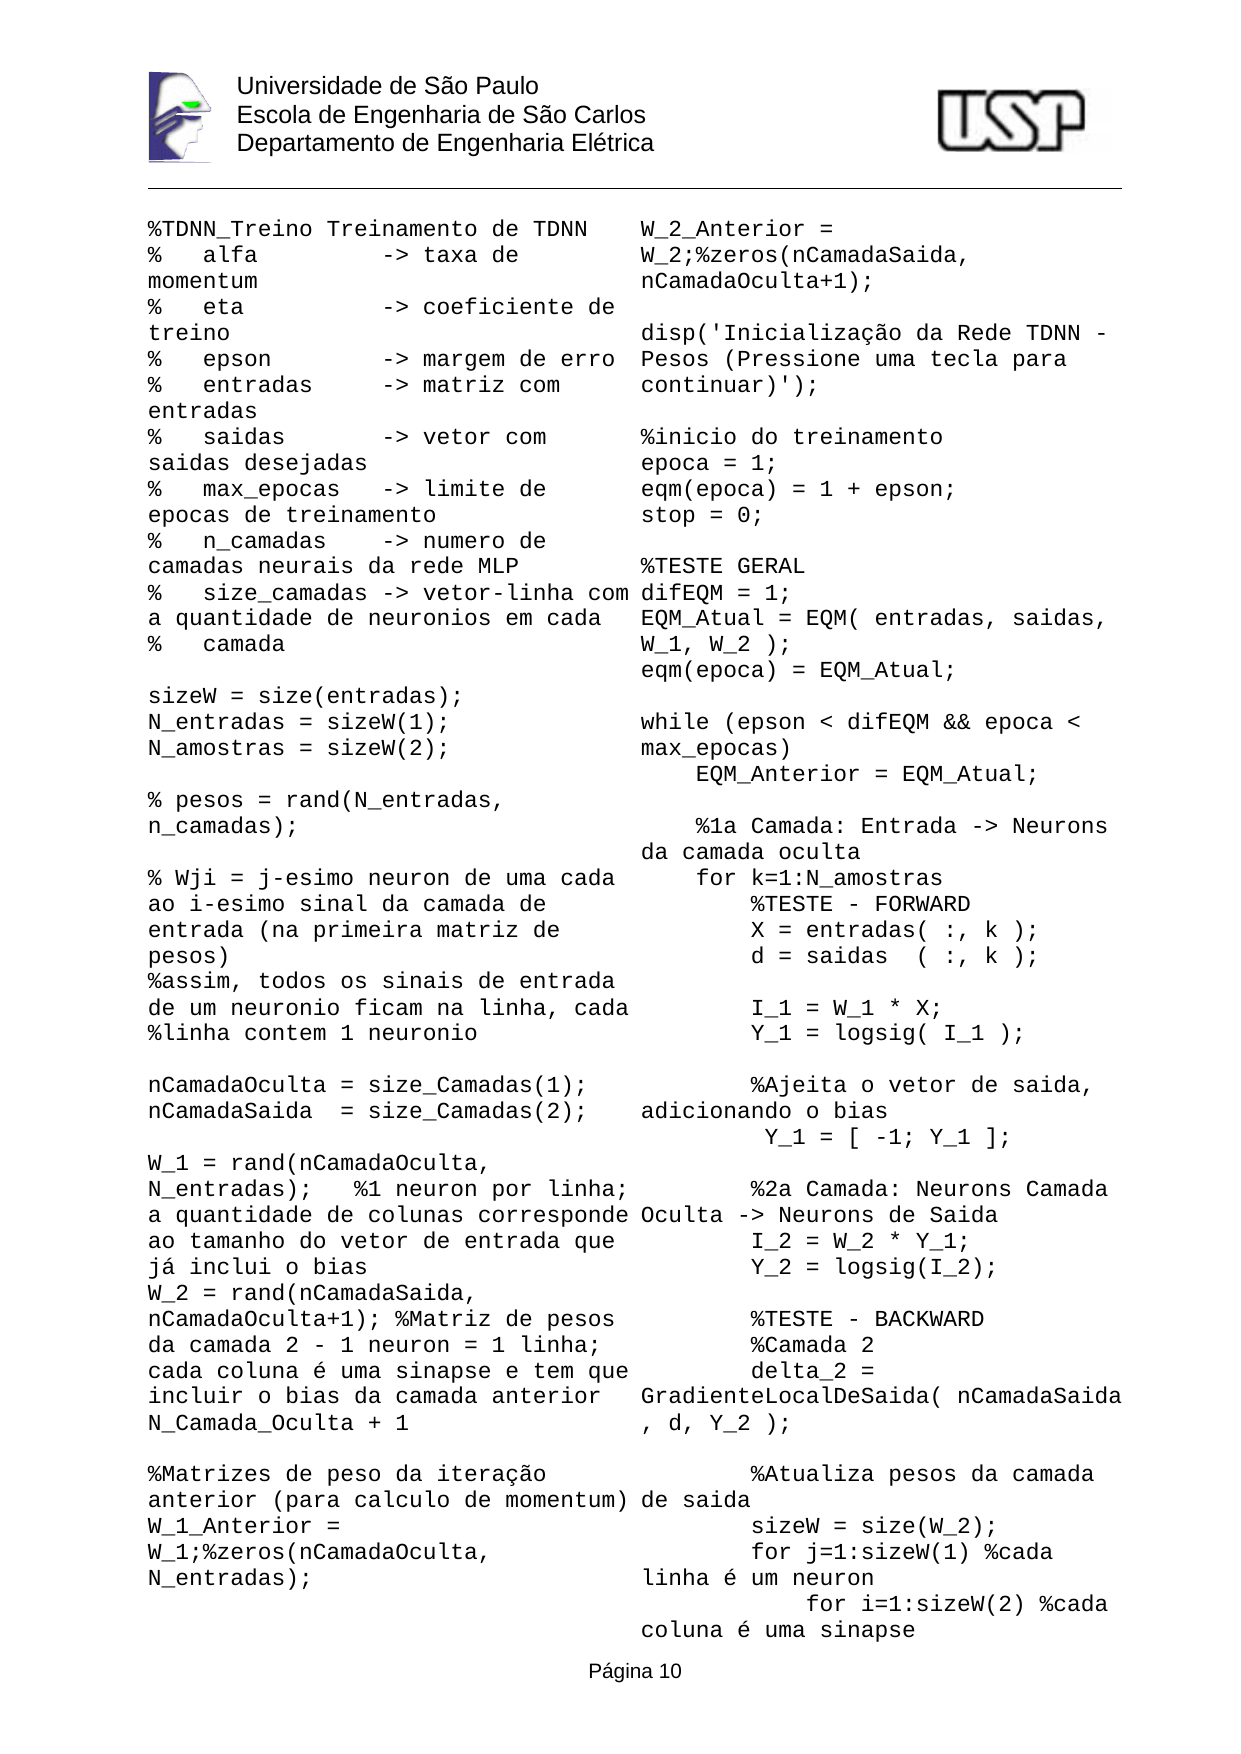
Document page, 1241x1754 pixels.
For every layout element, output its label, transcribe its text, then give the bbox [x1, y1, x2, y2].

text % alfa -> taxa de momentum [148, 244, 629, 296]
text Y_1 = [ -1; Y_1 ]; [641, 1126, 1122, 1151]
text % size_camadas -> vetor-linha com a quantidade de neuronios em cada [148, 581, 629, 633]
text d = saidas ( :, k ); [641, 944, 1122, 970]
text difEQM = 1; [641, 581, 1122, 607]
text %TESTE - BACKWARD [641, 1307, 1122, 1333]
text disp('Inicialização da Rede TDNN - Pesos (Pressione uma tecla para continuar)'); [641, 321, 1122, 399]
text %Atualiza pesos da camada de saida [641, 1463, 1122, 1514]
picture [148, 71, 213, 163]
text N_entradas = sizeW(1); [148, 711, 629, 736]
text nCamadaSaida = size_Camadas(2); [148, 1099, 629, 1126]
text % Wji = j-esimo neuron de uma cada ao i-esimo sinal da camada de entrada (na primeira matriz de pesos) [148, 866, 629, 970]
text X = entradas( :, k ); [641, 918, 1122, 944]
text N_amostras = sizeW(2); [148, 736, 629, 762]
text Y_2 = logsig(I_2); [641, 1255, 1122, 1281]
text %2a Camada: Neurons Camada Oculta -> Neurons de Saida [641, 1177, 1122, 1229]
text %linha contem 1 neuronio [148, 1022, 629, 1048]
text sizeW = size(entradas); [148, 684, 629, 711]
text eqm(epoca) = EQM_Atual; [641, 659, 1122, 684]
text % camada [148, 633, 629, 659]
text Y_1 = logsig( I_1 ); [641, 1022, 1122, 1048]
text % pesos = rand(N_entradas, n_camadas); [148, 788, 629, 840]
text for j=1:sizeW(1) %cada linha é um neuron [641, 1541, 1122, 1592]
text eqm(epoca) = 1 + epson; [641, 477, 1122, 503]
text %Camada 2 [641, 1333, 1122, 1359]
text %TESTE - FORWARD [641, 892, 1122, 918]
text %assim, todos os sinais de entrada de um neuronio ficam na linha, cada [148, 970, 629, 1022]
text W_2 = rand(nCamadaSaida, nCamadaOculta+1); %Matriz de pesos da camada 2 - 1 neuron = 1 linha; cada coluna é uma sinapse e tem que incluir o bias da camada anterior N_Camada_Oculta + 1 [148, 1281, 629, 1437]
text %TESTE GERAL [641, 555, 1122, 581]
text % eta -> coeficiente de treino [148, 296, 629, 347]
text %1a Camada: Entrada -> Neurons da camada oculta [641, 814, 1122, 866]
text W_2_Anterior = W_2;%zeros(nCamadaSaida, nCamadaOculta+1); [641, 218, 1122, 296]
text delta_2 = GradienteLocalDeSaida( nCamadaSaida, d, Y_2 ); [641, 1359, 1122, 1437]
text EQM_Atual = EQM( entradas, saidas, W_1, W_2 ); [641, 607, 1122, 659]
text epoca = 1; [641, 451, 1122, 477]
text %Matrizes de peso da iteração anterior (para calculo de momentum) [148, 1463, 629, 1514]
text % max_epocas -> limite de epocas de treinamento [148, 477, 629, 529]
text % n_camadas -> numero de camadas neurais da rede MLP [148, 529, 629, 581]
text while (epson < difEQM && epoca < max_epocas) [641, 711, 1122, 762]
text % entradas -> matriz com entradas [148, 373, 629, 425]
text % saidas -> vetor com saidas desejadas [148, 425, 629, 477]
text I_1 = W_1 * X; [641, 996, 1122, 1022]
text % epson -> margem de erro [148, 347, 629, 373]
text nCamadaOculta = size_Camadas(1); [148, 1074, 629, 1099]
text %inicio do treinamento [641, 425, 1122, 451]
text sizeW = size(W_2); [641, 1514, 1122, 1541]
text EQM_Anterior = EQM_Atual; [641, 762, 1122, 788]
text W_1 = rand(nCamadaOculta, N_entradas); %1 neuron por linha; a quantidade de colunas corresponde ao tamanho do vetor de entrada que já inclui o bias [148, 1151, 629, 1281]
text stop = 0; [641, 503, 1122, 529]
text %TDNN_Treino Treinamento de TDNN [148, 218, 629, 244]
text I_2 = W_2 * Y_1; [641, 1229, 1122, 1255]
text for i=1:sizeW(2) %cada coluna é uma sinapse [641, 1592, 1122, 1644]
text for k=1:N_amostras [641, 866, 1122, 892]
text %Ajeita o vetor de saida, adicionando o bias [641, 1074, 1122, 1126]
text W_1_Anterior = W_1;%zeros(nCamadaOculta, N_entradas); [148, 1514, 629, 1592]
